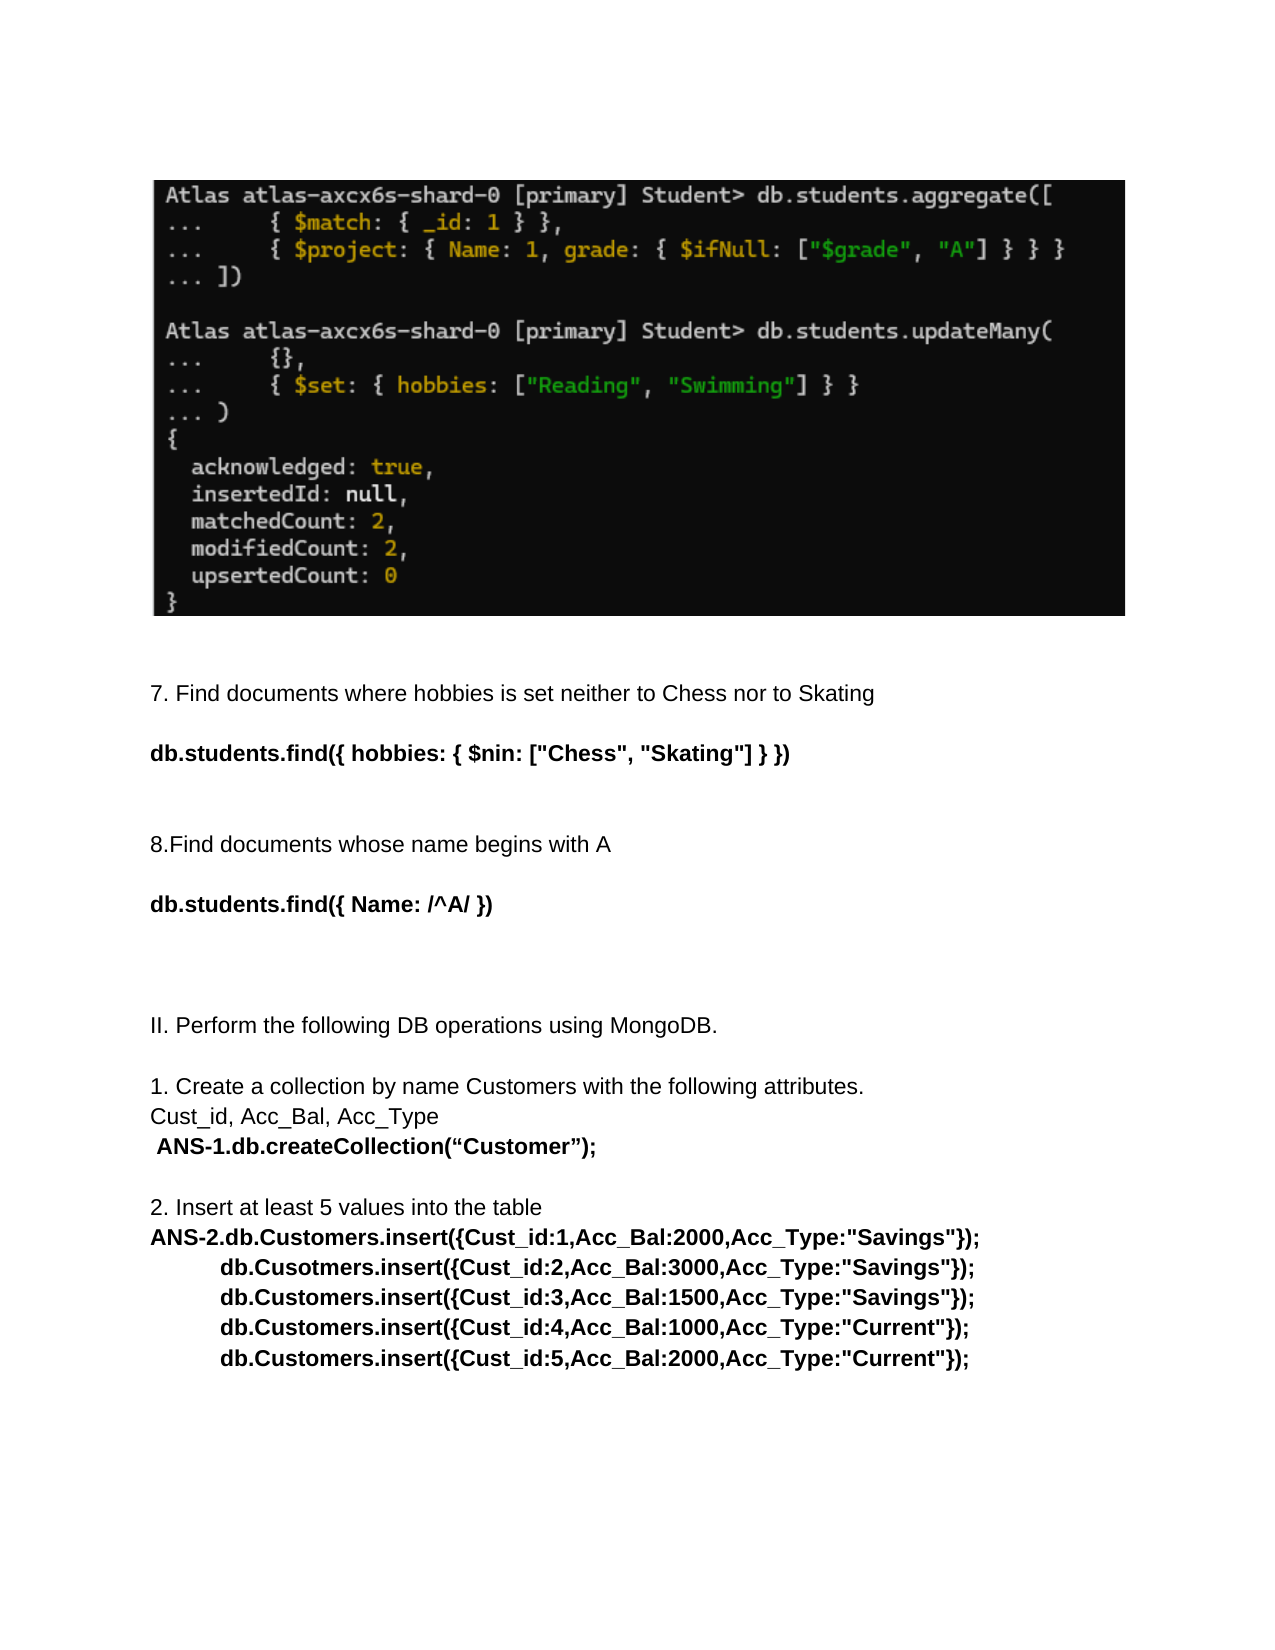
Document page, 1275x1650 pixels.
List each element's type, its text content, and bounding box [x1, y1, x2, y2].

text Cust_id, Acc_Bal, Acc_Type [150, 1103, 1125, 1129]
text db.students.find({ Name: /^A/ }) [150, 891, 1125, 918]
text db.Cusotmers.insert({Cust_id:2,Acc_Bal:3000,Acc_Type:"Savings"}); [150, 1254, 1125, 1280]
text 2. Insert at least 5 values into the table [150, 1193, 1125, 1220]
text 1. Create a collection by name Customers with the following attributes. [150, 1073, 1125, 1099]
text II. Perform the following DB operations using MongoDB. [150, 1012, 1125, 1038]
text ANS-1.db.createCollection(“Customer”); [150, 1133, 1125, 1159]
text db.Customers.insert({Cust_id:4,Acc_Bal:1000,Acc_Type:"Current"}); [150, 1314, 1125, 1341]
text db.students.find({ hobbies: { $nin: ["Chess", "Skating"] } }) [150, 740, 1125, 767]
picture [150, 180, 1125, 616]
text 7. Find documents where hobbies is set neither to Chess nor to Skating [150, 680, 1125, 706]
text ANS-2.db.Customers.insert({Cust_id:1,Acc_Bal:2000,Acc_Type:"Savings"}); [150, 1224, 1125, 1250]
text 8.Find documents whose name begins with A [150, 831, 1125, 857]
text db.Customers.insert({Cust_id:3,Acc_Bal:1500,Acc_Type:"Savings"}); [150, 1284, 1125, 1310]
text db.Customers.insert({Cust_id:5,Acc_Bal:2000,Acc_Type:"Current"}); [150, 1344, 1125, 1371]
